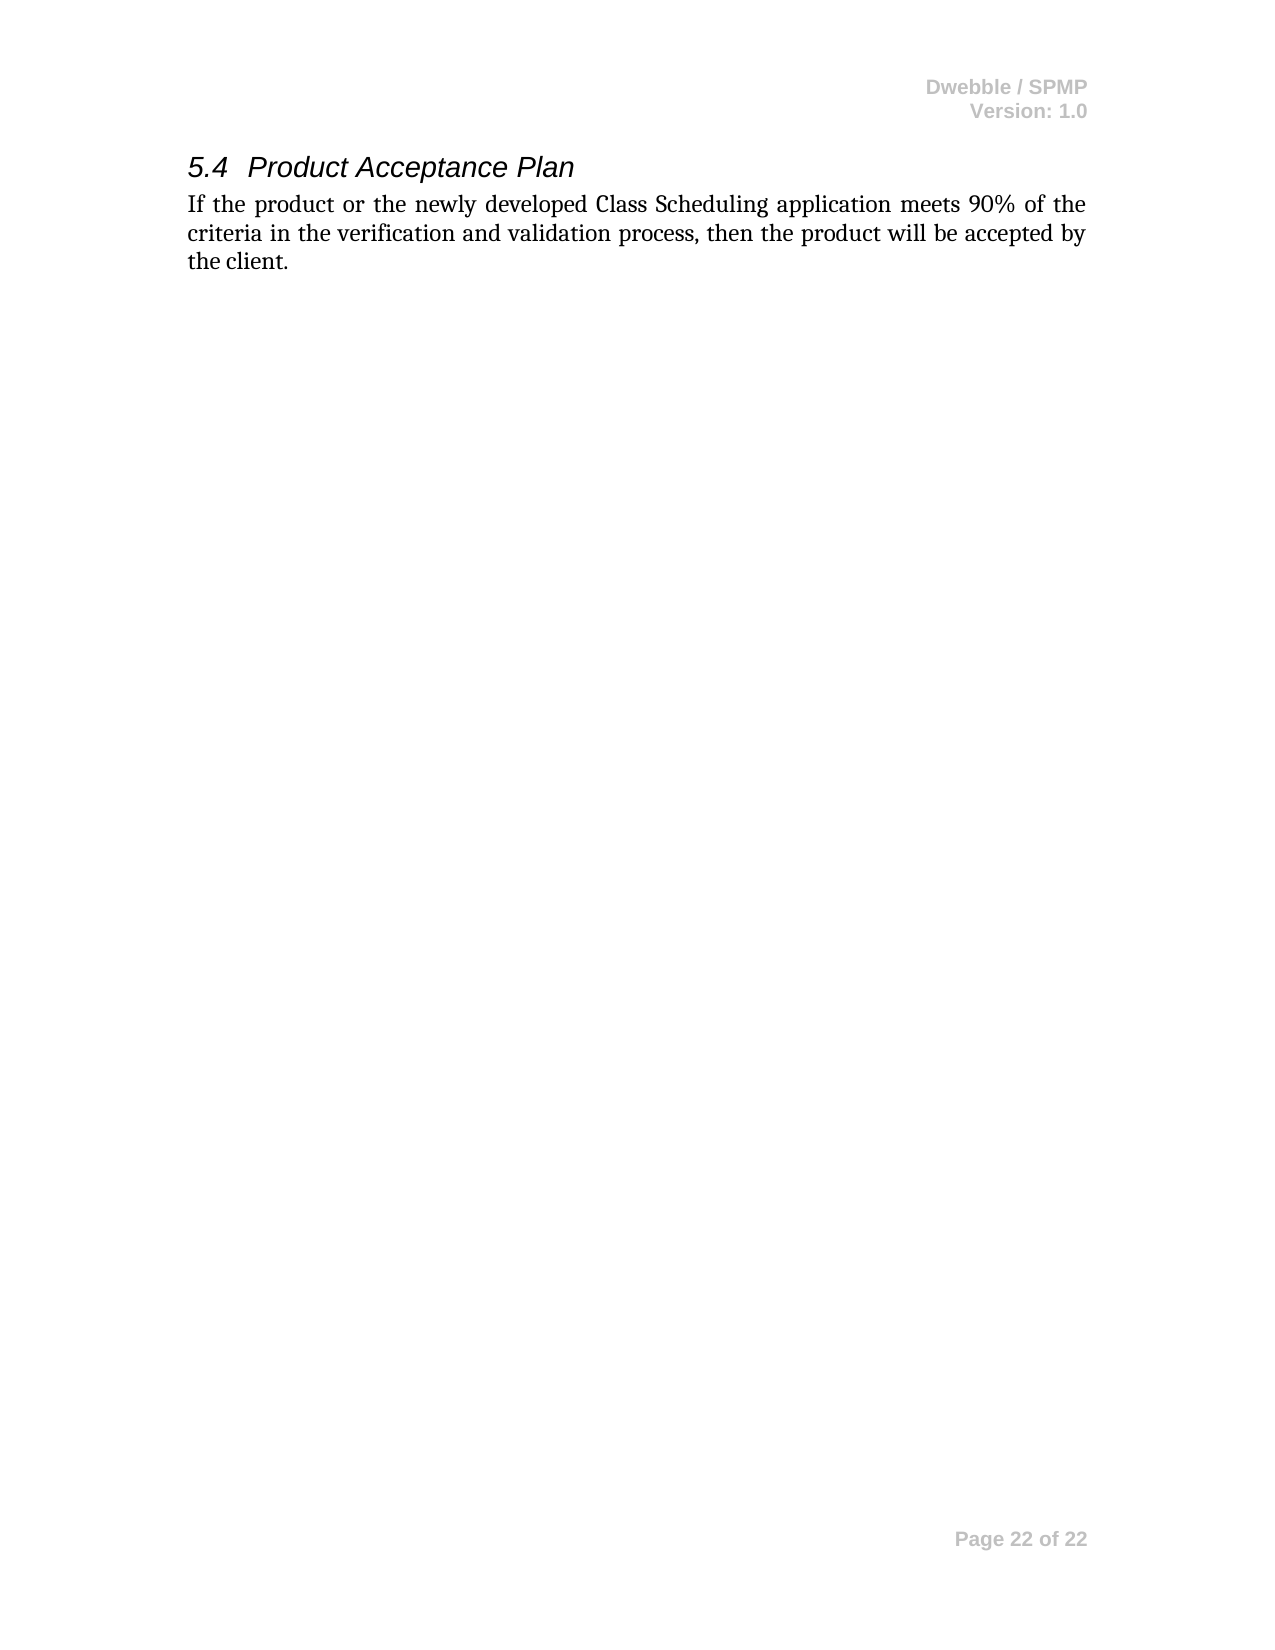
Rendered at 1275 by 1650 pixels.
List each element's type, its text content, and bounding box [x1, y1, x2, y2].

text If the product or the newly developed Class Scheduling application meets 90% of the criteria in the verification and validation process, then the product will be accepted by the client. [187, 190, 1087, 276]
subtitle Product Acceptance Plan [187, 150, 1087, 183]
